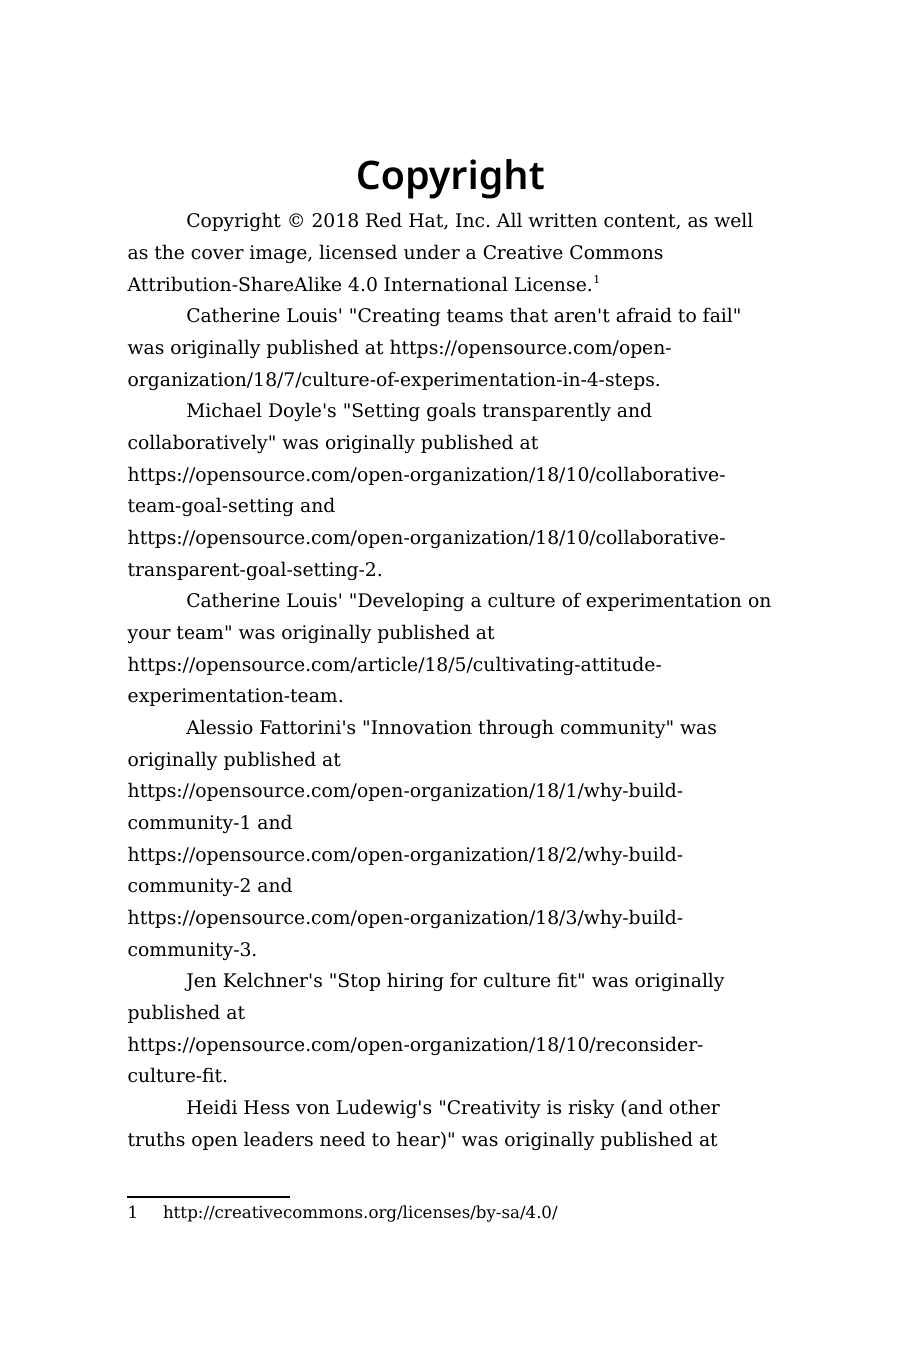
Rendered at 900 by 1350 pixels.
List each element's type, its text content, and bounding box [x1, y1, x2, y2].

text Michael Doyle's "Setting goals transparently and collaboratively" was originally published at https://opensource.com/open-organization/18/10/collaborative-team-goal-setting and https://opensource.com/open-organization/18/10/collaborative-transparent-goal-setting-2. [127, 401, 772, 581]
text http://creativecommons.org/licenses/by-sa/4.0/ [127, 1203, 772, 1222]
text Alessio Fattorini's "Innovation through community" was originally published at https://opensource.com/open-organization/18/1/why-build-community-1 and https://opensource.com/open-organization/18/2/why-build-community-2 and https://opensource.com/open-organization/18/3/why-build-community-3. [127, 717, 772, 961]
text Heidi Hess von Ludewig's "Creativity is risky (and other truths open leaders need to hear)" was originally published at [127, 1097, 772, 1151]
text Copyright © 2018 Red Hat, Inc. All written content, as well as the cover image, licensed under a Creative Commons Attribution-ShareAlike 4.0 International License. [127, 211, 772, 296]
text Jen Kelchner's "Stop hiring for culture fit" was originally published at https://opensource.com/open-organization/18/10/reconsider-culture-fit. [127, 971, 772, 1087]
text Catherine Louis' "Developing a culture of experimentation on your team" was originally published at https://opensource.com/article/18/5/cultivating-attitude-experimentation-team. [127, 591, 772, 707]
subtitle Copyright [127, 153, 772, 198]
text Catherine Louis' "Creating teams that aren't afraid to fail" was originally published at https://opensource.com/open-organization/18/7/culture-of-experimentation-in-4-steps. [127, 306, 772, 391]
